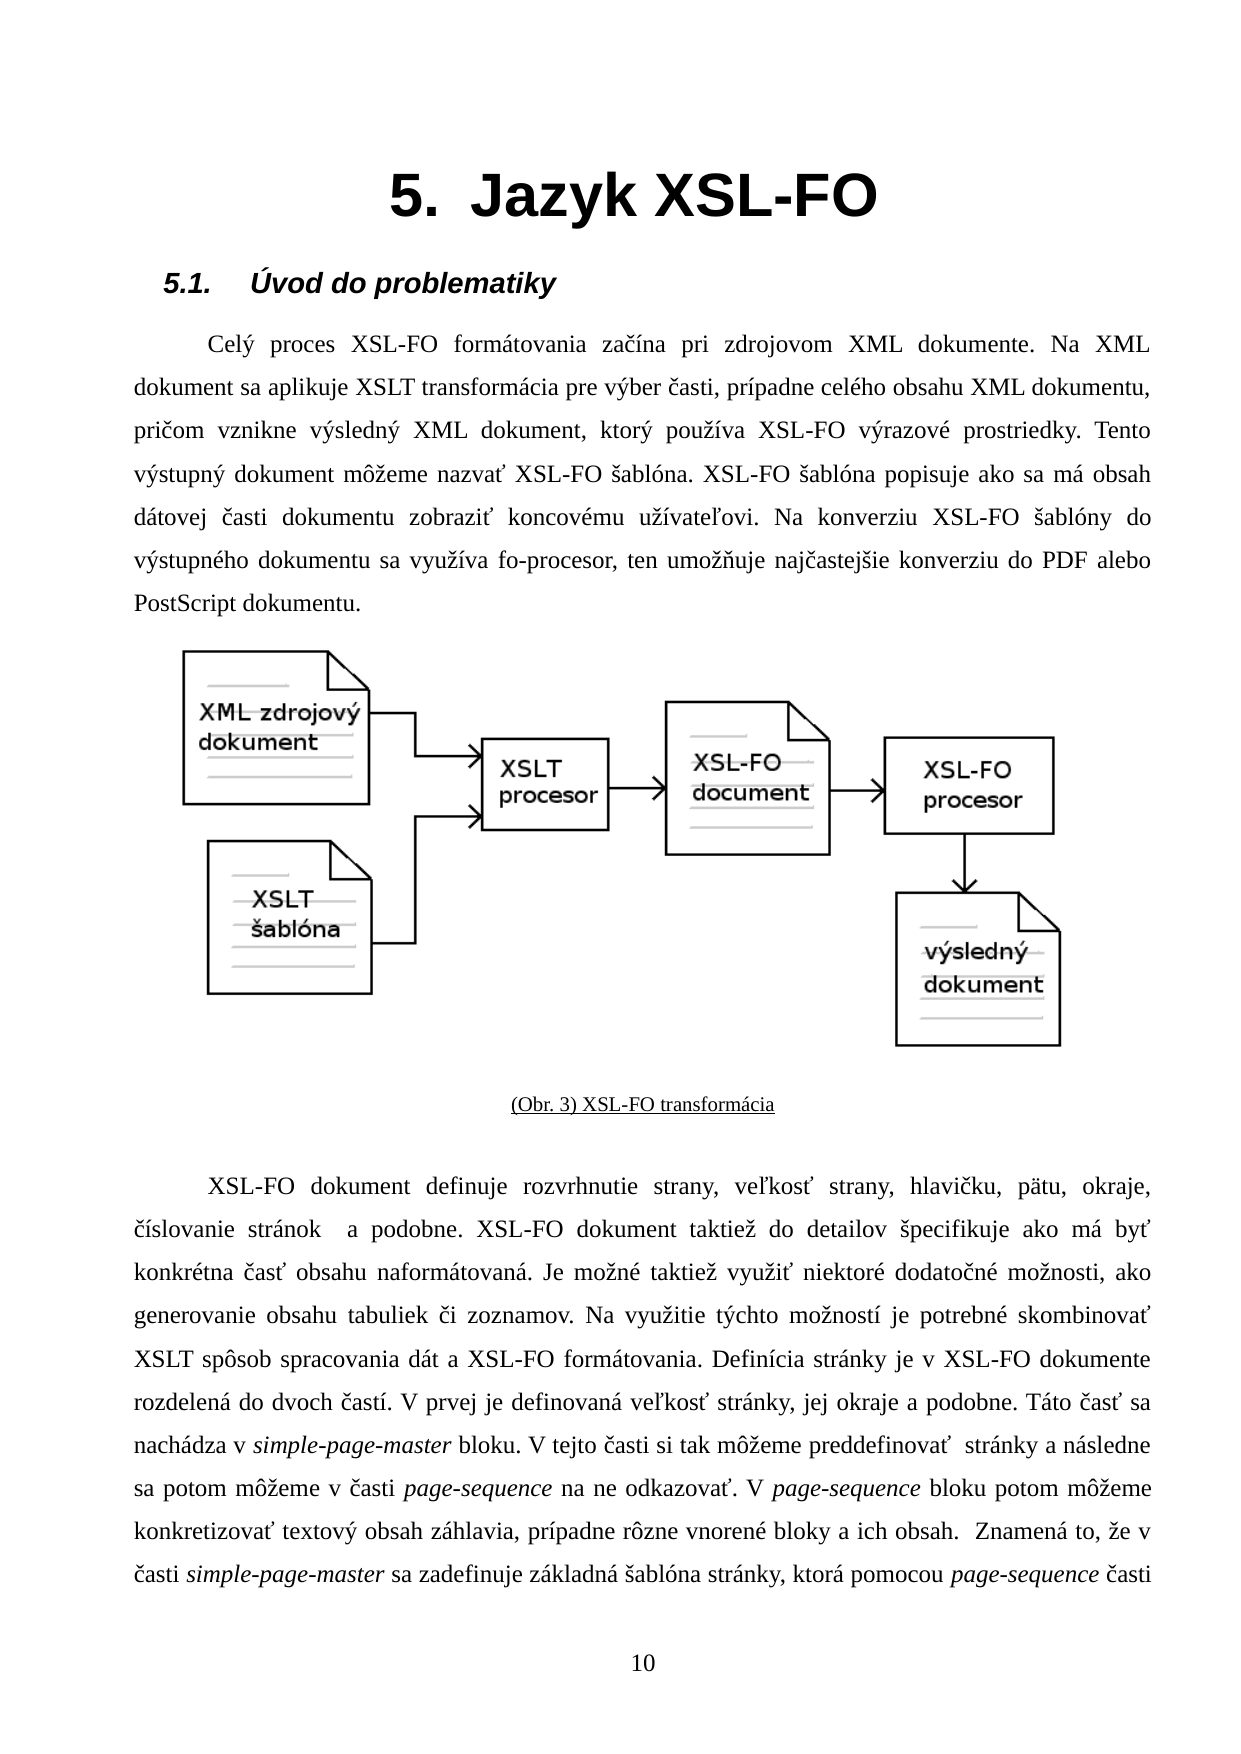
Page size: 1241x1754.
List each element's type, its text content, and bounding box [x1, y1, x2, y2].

subtitle Jazyk XSL-FO [133, 158, 1152, 229]
text Celý proces XSL-FO formátovania začína pri zdrojovom XML dokumente. Na XML dokument sa aplikuje XSLT transformácia pre výber časti, prípadne celého obsahu XML dokumentu, pričom vznikne výsledný XML dokument, ktorý používa XSL-FO výrazové prostriedky. Tento výstupný dokument môžeme nazvať XSL-FO šablóna. XSL-FO šablóna popisuje ako sa má obsah dátovej časti dokumentu zobraziť koncovému užívateľovi. Na konverziu XSL-FO šablóny do výstupného dokumentu sa využíva fo-procesor, ten umožňuje najčastejšie konverziu do PDF alebo PostScript dokumentu. [133, 329, 1152, 617]
picture [162, 643, 1123, 1080]
subtitle Úvod do problematiky [163, 266, 1152, 300]
text XSL-FO dokument definuje rozvrhnutie strany, veľkosť strany, hlavičku, pätu, okraje, číslovanie stránok a podobne. XSL-FO dokument taktiež do detailov špecifikuje ako má byť konkrétna časť obsahu naformátovaná. Je možné taktiež využiť niektoré dodatočné možnosti, ako generovanie obsahu tabuliek či zoznamov. Na využitie týchto možností je potrebné skombinovať XSLT spôsob spracovania dát a XSL-FO formátovania. Definícia stránky je v XSL-FO dokumente rozdelená do dvoch častí. V prvej je definovaná veľkosť stránky, jej okraje a podobne. Táto časť sa nachádza v simple-page-master bloku. V tejto časti si tak môžeme preddefinovať stránky a následne sa potom môžeme v časti page-sequence na ne odkazovať. V page-sequence bloku potom môžeme konkretizovať textový obsah záhlavia, prípadne rôzne vnorené bloky a ich obsah. Znamená to, že v časti simple-page-master sa zadefinuje základná šablóna stránky, ktorá pomocou page-sequence časti [133, 1171, 1152, 1588]
text (Obr. 3) XSL-FO transformácia [133, 644, 1152, 1116]
